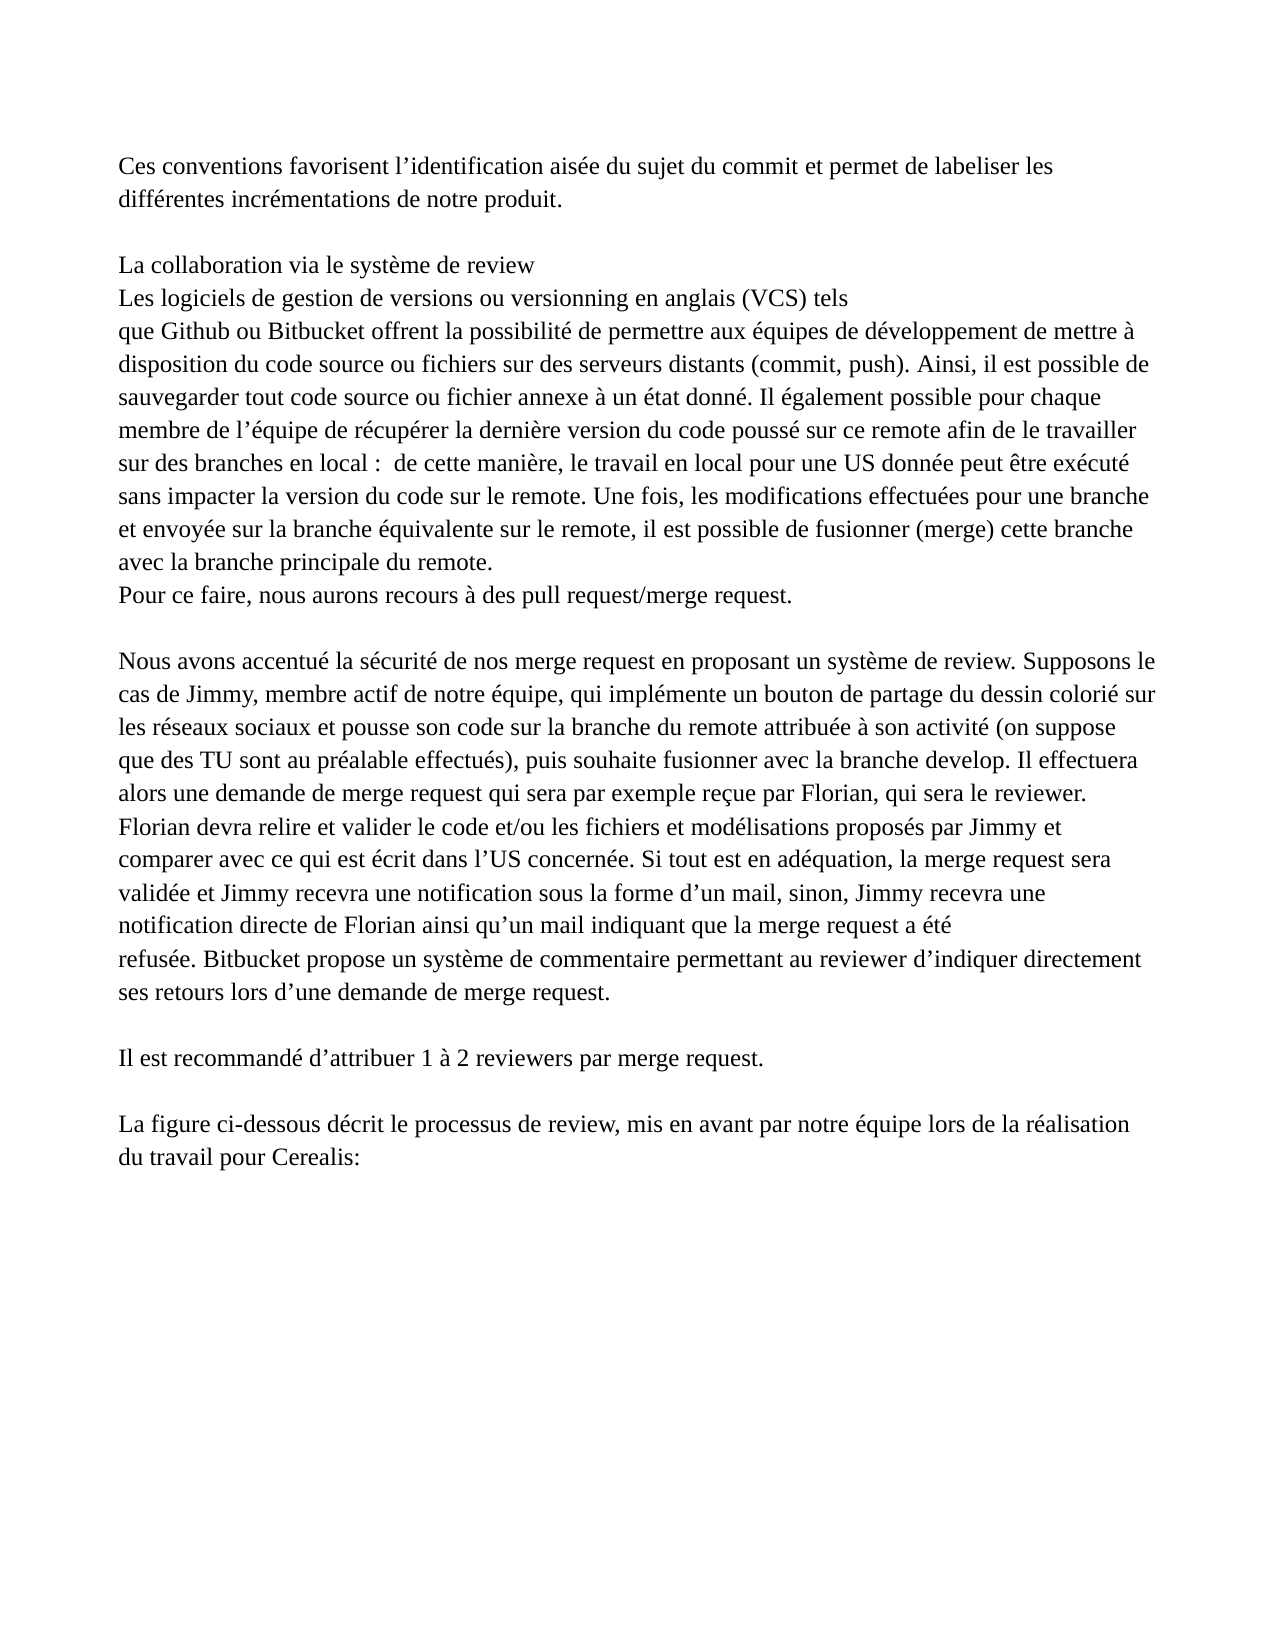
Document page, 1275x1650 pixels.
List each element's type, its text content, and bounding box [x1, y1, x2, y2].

text Nous avons accentué la sécurité de nos merge request en proposant un système de review. Supposons le cas de Jimmy, membre actif de notre équipe, qui implémente un bouton de partage du dessin colorié sur les réseaux sociaux et pousse son code sur la branche du remote attribuée à son activité (on suppose que des TU sont au préalable effectués), puis souhaite fusionner avec la branche develop. Il effectuera alors une demande de merge request qui sera par exemple reçue par Florian, qui sera le reviewer. Florian devra relire et valider le code et/ou les fichiers et modélisations proposés par Jimmy et comparer avec ce qui est écrit dans l’US concernée. Si tout est en adéquation, la merge request sera validée et Jimmy recevra une notification sous la forme d’un mail, sinon, Jimmy recevra une notification directe de Florian ainsi qu’un mail indiquant que la merge request a été refusée. Bitbucket propose un système de commentaire permettant au reviewer d’indiquer directement ses retours lors d’une demande de merge request. [118, 646, 1157, 1005]
text Il est recommandé d’attribuer 1 à 2 reviewers par merge request. [118, 1043, 1157, 1071]
text Les logiciels de gestion de versions ou versionning en anglais (VCS) tels que Github ou Bitbucket offrent la possibilité de permettre aux équipes de développement de mettre à disposition du code source ou fichiers sur des serveurs distants (commit, push). Ainsi, il est possible de sauvegarder tout code source ou fichier annexe à un état donné. Il également possible pour chaque membre de l’équipe de récupérer la dernière version du code poussé sur ce remote afin de le travailler sur des branches en local : de cette manière, le travail en local pour une US donnée peut être exécuté sans impacter la version du code sur le remote. Une fois, les modifications effectuées pour une branche et envoyée sur la branche équivalente sur le remote, il est possible de fusionner (merge) cette branche avec la branche principale du remote. Pour ce faire, nous aurons recours à des pull request/merge request. [118, 283, 1157, 609]
text La collaboration via le système de review [118, 250, 1157, 279]
text La figure ci-dessous décrit le processus de review, mis en avant par notre équipe lors de la réalisation du travail pour Cerealis: [118, 1109, 1157, 1171]
text Ces conventions favorisent l’identification aisée du sujet du commit et permet de labeliser les différentes incrémentations de notre produit. [118, 151, 1157, 213]
